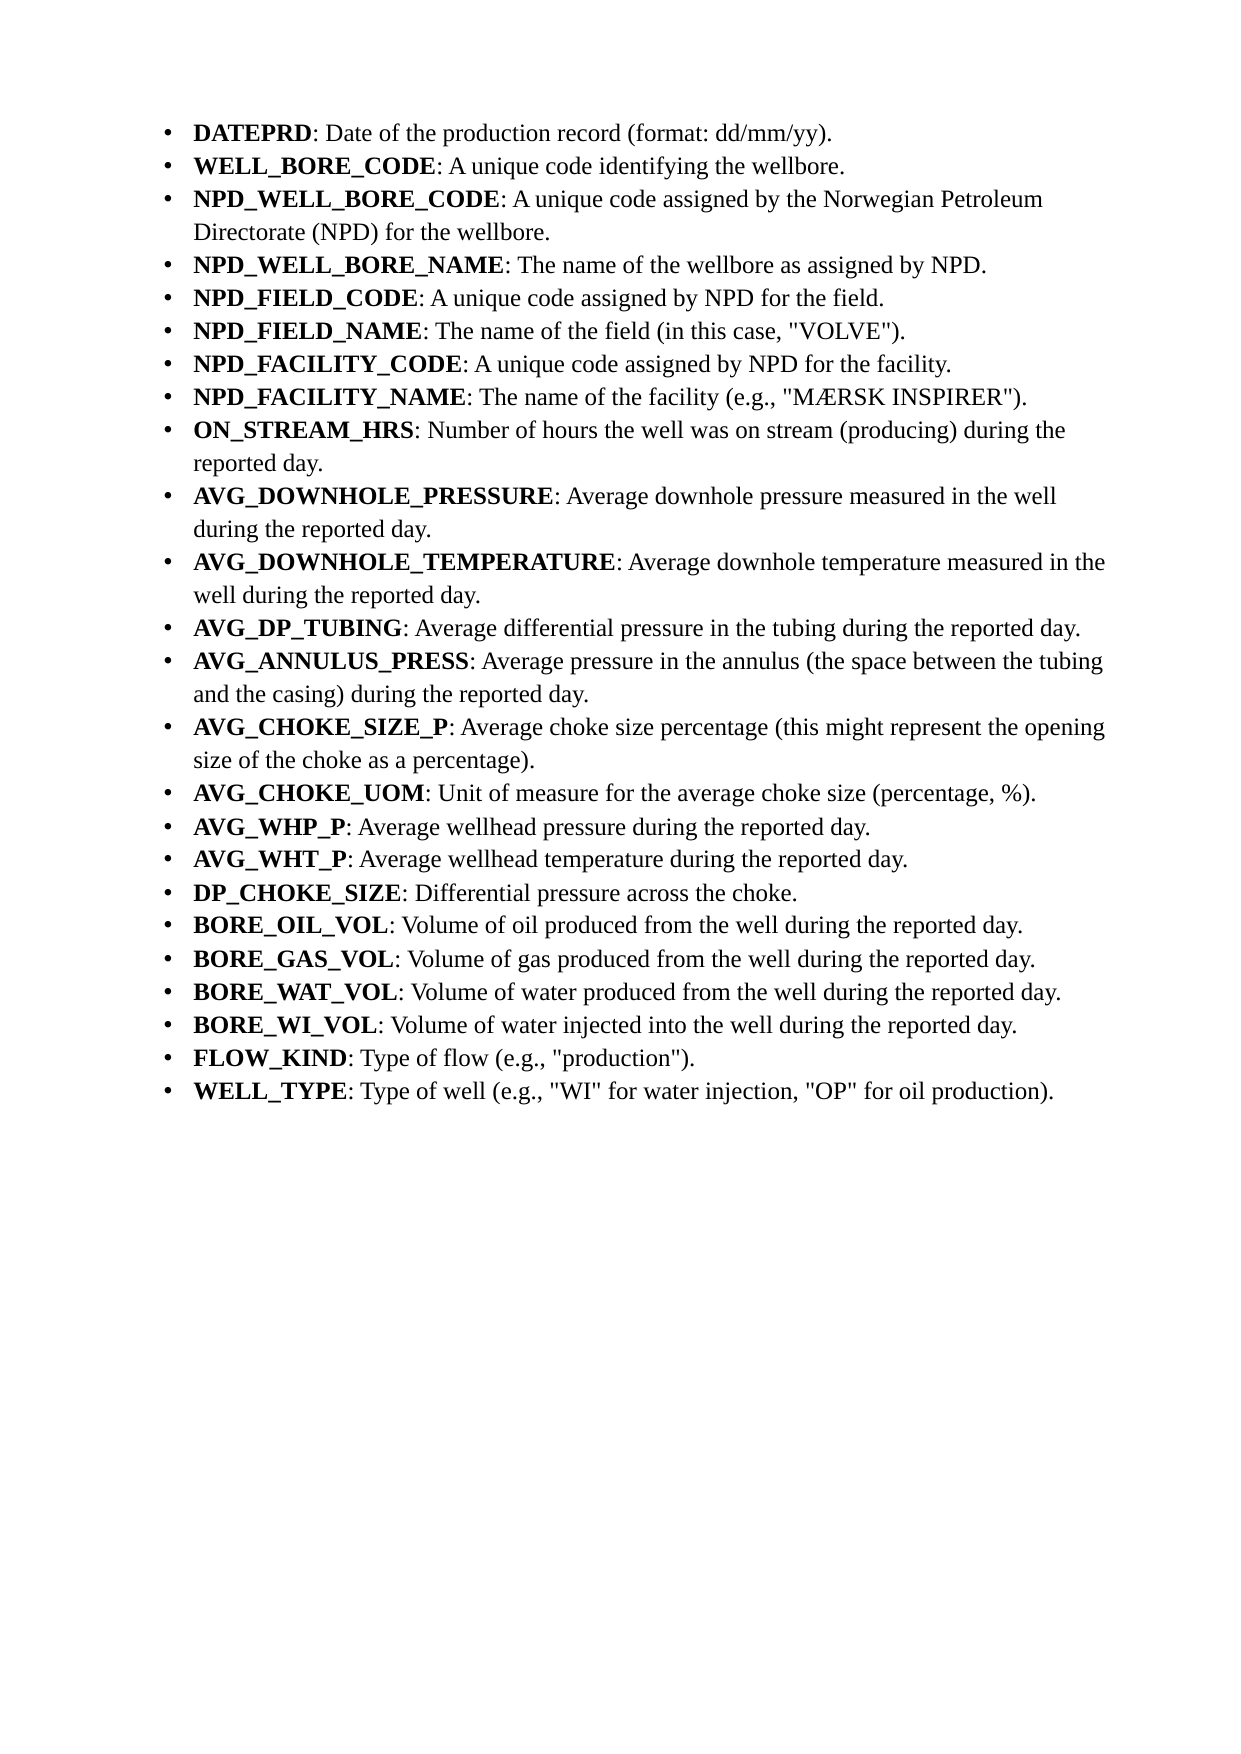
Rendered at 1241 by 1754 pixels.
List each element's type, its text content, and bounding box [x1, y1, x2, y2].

list AVG_DOWNHOLE_TEMPERATURE: Average downhole temperature measured in the well during the reported day. [164, 547, 1122, 609]
list AVG_CHOKE_UOM: Unit of measure for the average choke size (percentage, %). [164, 778, 1122, 807]
list NPD_FIELD_CODE: A unique code assigned by NPD for the field. [164, 283, 1122, 312]
list NPD_FACILITY_CODE: A unique code assigned by NPD for the facility. [164, 349, 1122, 378]
list NPD_WELL_BORE_NAME: The name of the wellbore as assigned by NPD. [164, 250, 1122, 279]
list NPD_FIELD_NAME: The name of the field (in this case, "VOLVE"). [164, 316, 1122, 345]
list BORE_GAS_VOL: Volume of gas produced from the well during the reported day. [164, 944, 1122, 972]
list FLOW_KIND: Type of flow (e.g., "production"). [164, 1043, 1122, 1071]
list BORE_WI_VOL: Volume of water injected into the well during the reported day. [164, 1010, 1122, 1038]
list AVG_DP_TUBING: Average differential pressure in the tubing during the reported day. [164, 613, 1122, 642]
list AVG_DOWNHOLE_PRESSURE: Average downhole pressure measured in the well during the reported day. [164, 481, 1122, 543]
list ON_STREAM_HRS: Number of hours the well was on stream (producing) during the reported day. [164, 415, 1122, 477]
list AVG_CHOKE_SIZE_P: Average choke size percentage (this might represent the opening size of the choke as a percentage). [164, 712, 1122, 774]
list DATEPRD: Date of the production record (format: dd/mm/yy). [164, 118, 1122, 147]
list AVG_ANNULUS_PRESS: Average pressure in the annulus (the space between the tubing and the casing) during the reported day. [164, 646, 1122, 708]
list BORE_OIL_VOL: Volume of oil produced from the well during the reported day. [164, 911, 1122, 939]
list AVG_WHT_P: Average wellhead temperature during the reported day. [164, 844, 1122, 873]
list NPD_WELL_BORE_CODE: A unique code assigned by the Norwegian Petroleum Directorate (NPD) for the wellbore. [164, 184, 1122, 246]
list WELL_TYPE: Type of well (e.g., "WI" for water injection, "OP" for oil production). [164, 1076, 1122, 1104]
list DP_CHOKE_SIZE: Differential pressure across the choke. [164, 878, 1122, 906]
list BORE_WAT_VOL: Volume of water produced from the well during the reported day. [164, 977, 1122, 1005]
list NPD_FACILITY_NAME: The name of the facility (e.g., "MÆRSK INSPIRER"). [164, 382, 1122, 411]
list AVG_WHP_P: Average wellhead pressure during the reported day. [164, 812, 1122, 840]
list WELL_BORE_CODE: A unique code identifying the wellbore. [164, 151, 1122, 180]
